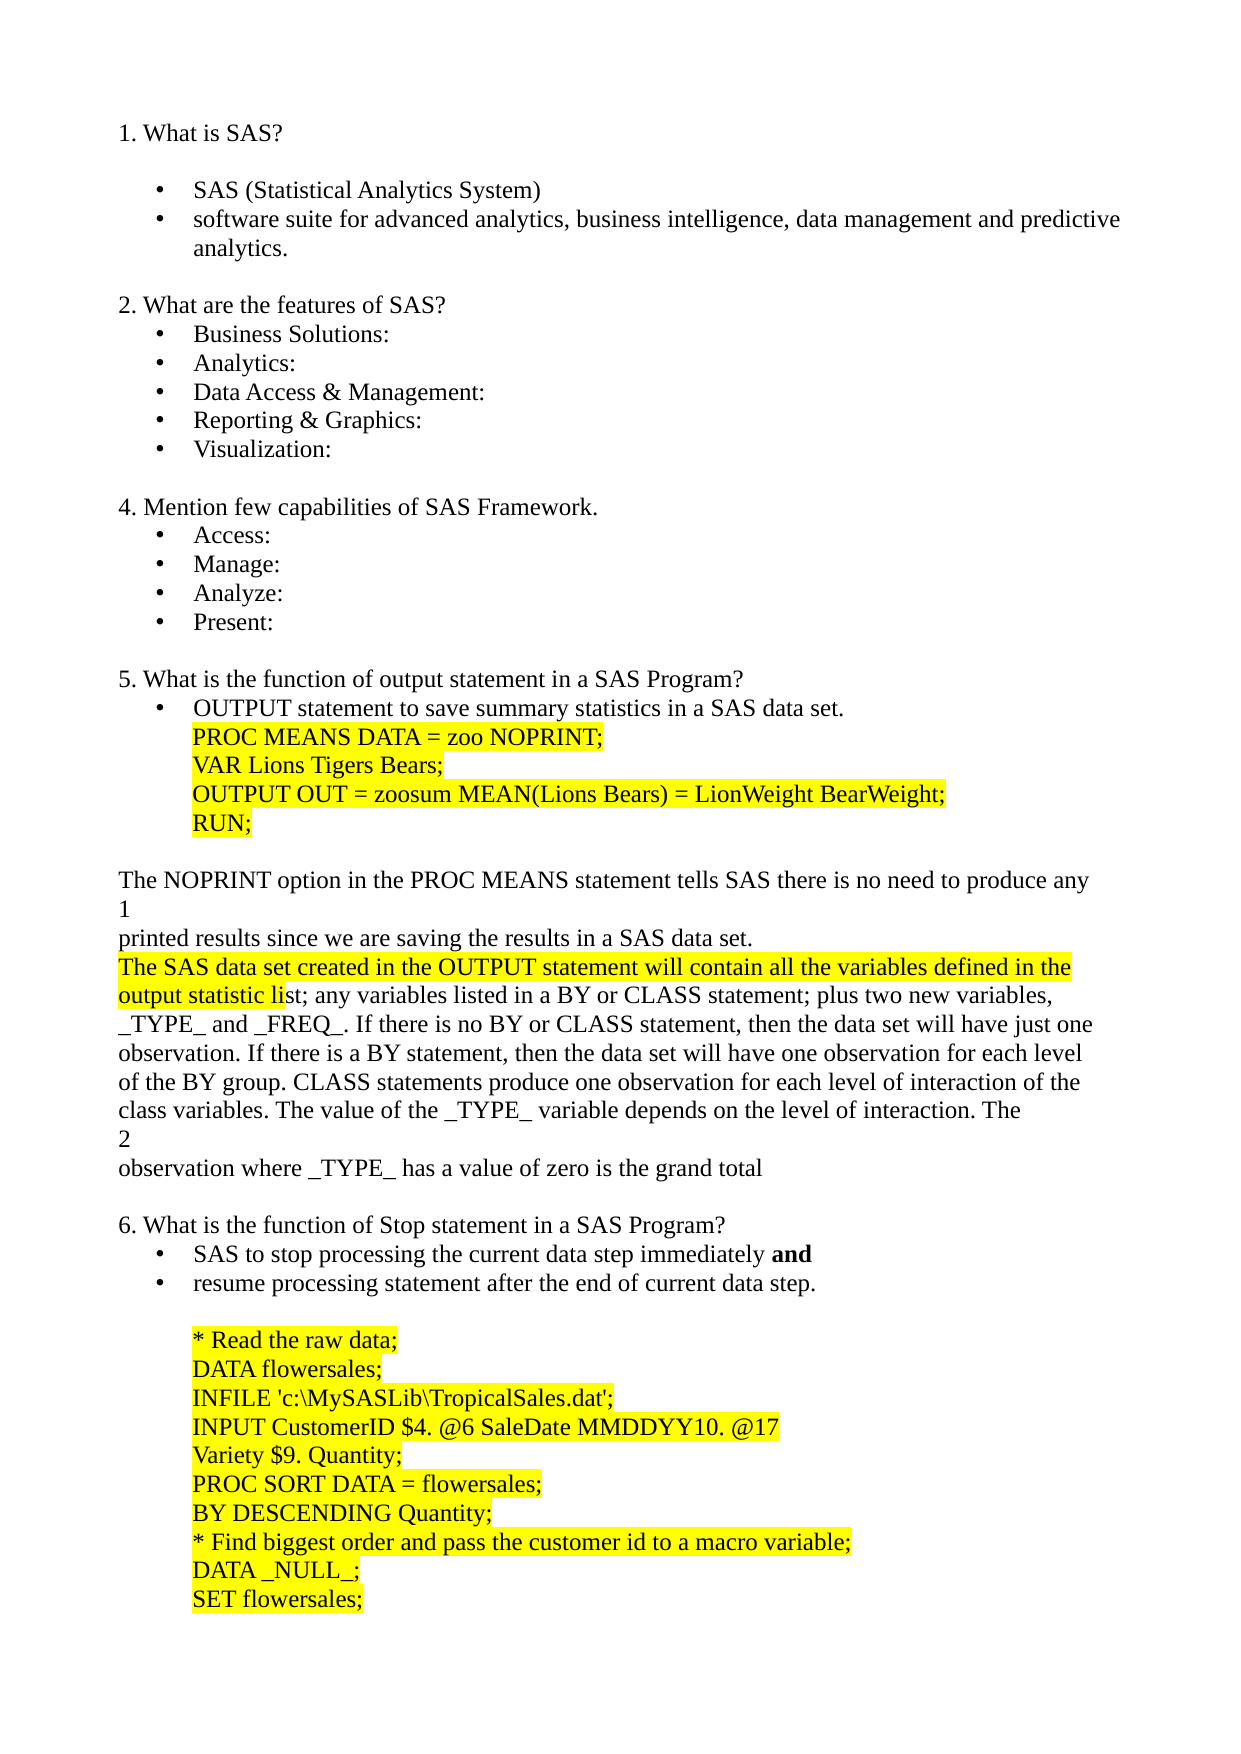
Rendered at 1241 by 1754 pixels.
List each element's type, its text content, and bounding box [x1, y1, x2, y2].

text OUTPUT OUT = zoosum MEAN(Lions Bears) = LionWeight BearWeight; [192, 779, 1122, 808]
list OUTPUT statement to save summary statistics in a SAS data set. [156, 693, 1122, 722]
list resume processing statement after the end of current data step. [156, 1268, 1122, 1297]
list Analytics: [156, 348, 1122, 377]
list Manage: [156, 549, 1122, 578]
text observation. If there is a BY statement, then the data set will have one observation for each level [118, 1038, 1122, 1067]
text BY DESCENDING Quantity; [192, 1498, 1122, 1527]
list Analyze: [156, 578, 1122, 607]
text 4. Mention few capabilities of SAS Framework. [118, 492, 1122, 521]
text Variety $9. Quantity; [192, 1441, 1122, 1469]
text 6. What is the function of Stop statement in a SAS Program? [118, 1211, 1122, 1239]
text class variables. The value of the _TYPE_ variable depends on the level of interaction. The [118, 1096, 1122, 1124]
list Data Access & Management: [156, 377, 1122, 406]
list SAS (Statistical Analytics System) [156, 176, 1122, 204]
text 2 [118, 1124, 1122, 1153]
text 1 [118, 894, 1122, 923]
list SAS to stop processing the current data step immediately and [156, 1239, 1122, 1268]
text * Find biggest order and pass the customer id to a macro variable; [192, 1527, 1122, 1556]
text * Read the raw data; [192, 1326, 1122, 1354]
text _TYPE_ and _FREQ_. If there is no BY or CLASS statement, then the data set will have just one [118, 1009, 1122, 1038]
text output statistic list; any variables listed in a BY or CLASS statement; plus two new variables, [118, 981, 1122, 1009]
text INPUT CustomerID $4. @6 SaleDate MMDDYY10. @17 [192, 1412, 1122, 1441]
text The NOPRINT option in the PROC MEANS statement tells SAS there is no need to produce any [118, 866, 1122, 894]
text 2. What are the features of SAS? [118, 291, 1122, 319]
text 5. What is the function of output statement in a SAS Program? [118, 664, 1122, 693]
text of the BY group. CLASS statements produce one observation for each level of interaction of the [118, 1067, 1122, 1096]
text observation where _TYPE_ has a value of zero is the grand total [118, 1153, 1122, 1182]
text The SAS data set created in the OUTPUT statement will contain all the variables defined in the [118, 952, 1122, 981]
list Present: [156, 607, 1122, 636]
list Access: [156, 521, 1122, 549]
list software suite for advanced analytics, business intelligence, data management and predictive analytics. [156, 204, 1122, 262]
list Reporting & Graphics: [156, 406, 1122, 434]
text printed results since we are saving the results in a SAS data set. [118, 923, 1122, 952]
text PROC SORT DATA = flowersales; [192, 1469, 1122, 1498]
text VAR Lions Tigers Bears; [192, 751, 1122, 779]
list Visualization: [156, 434, 1122, 463]
text INFILE 'c:\MySASLib\TropicalSales.dat'; [192, 1383, 1122, 1412]
list Business Solutions: [156, 319, 1122, 348]
text SET flowersales; [192, 1584, 1122, 1613]
text 1. What is SAS? [118, 118, 1122, 147]
text PROC MEANS DATA = zoo NOPRINT; [192, 722, 1122, 751]
text RUN; [192, 808, 1122, 837]
text DATA flowersales; [192, 1354, 1122, 1383]
text DATA _NULL_; [192, 1556, 1122, 1584]
